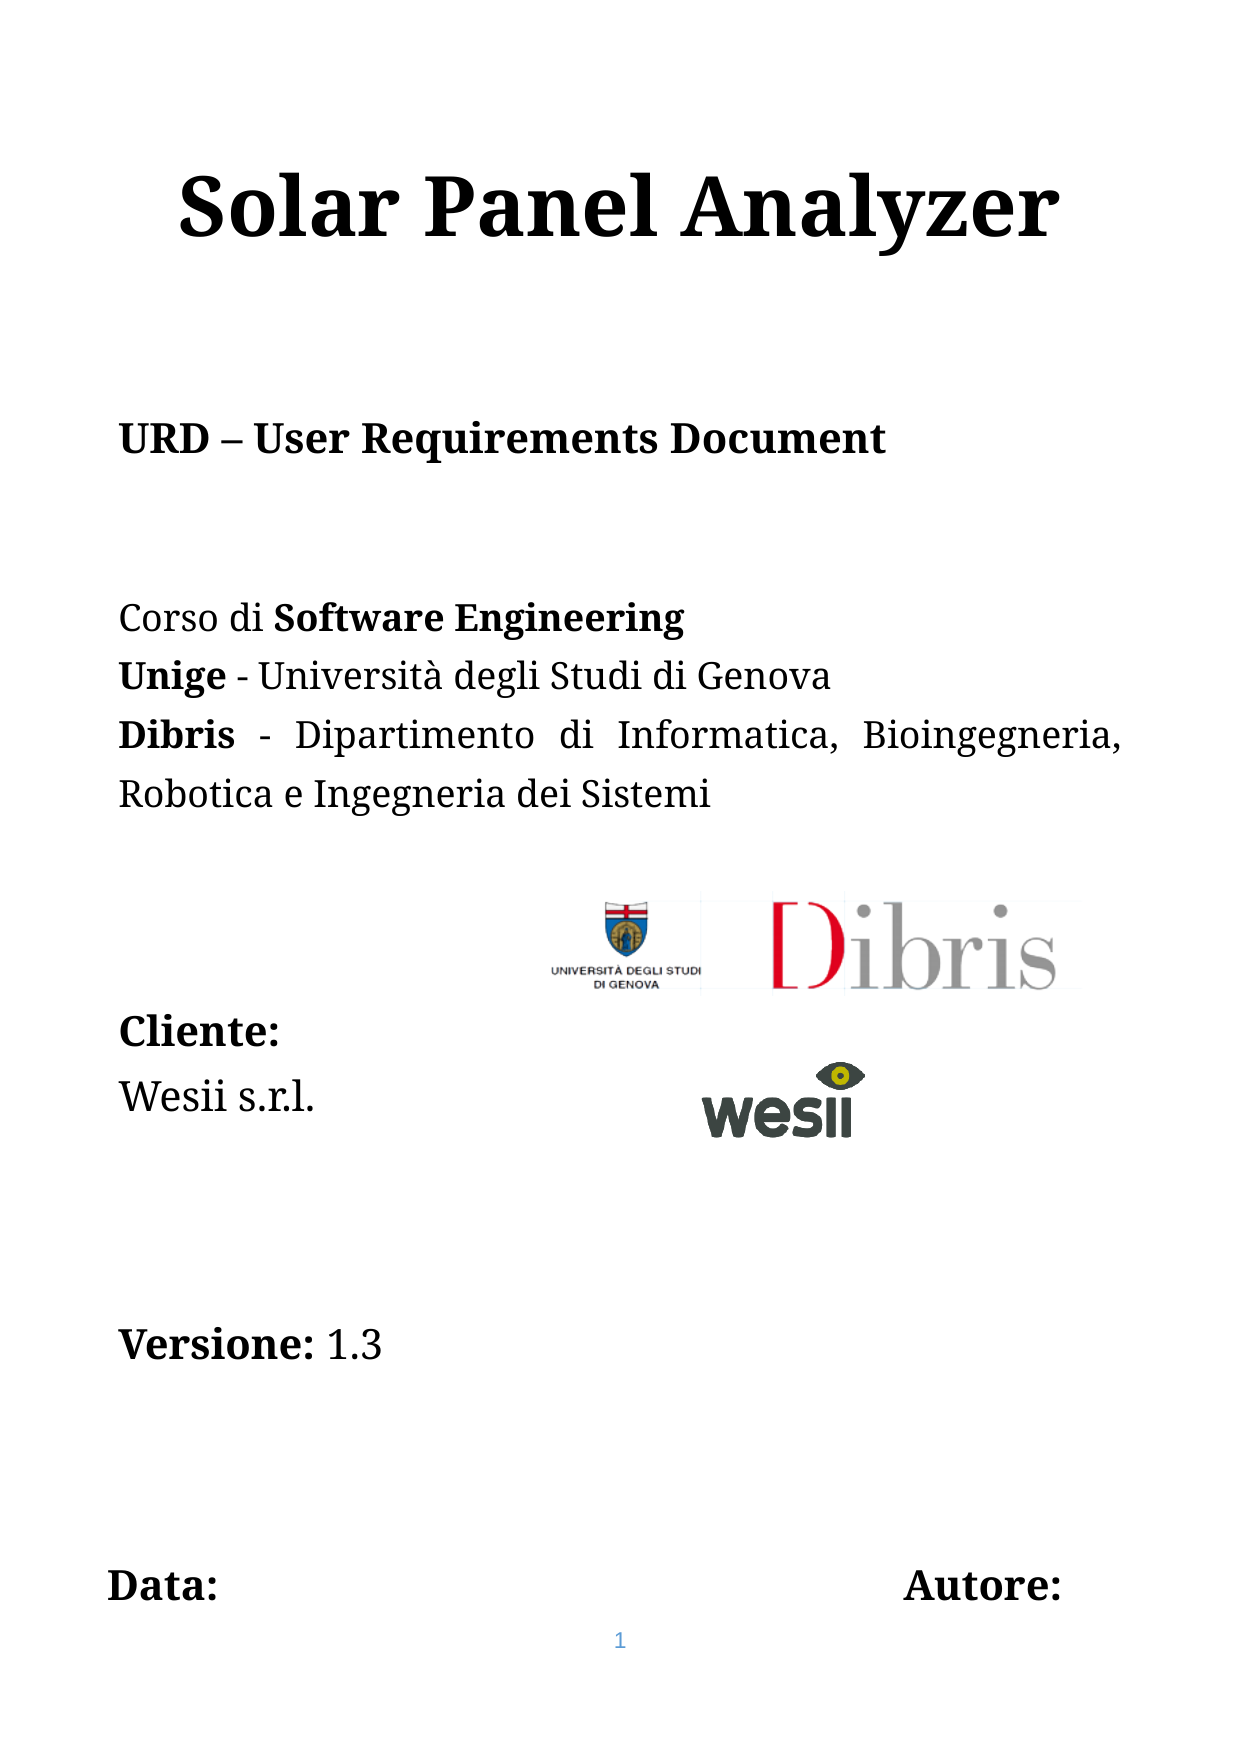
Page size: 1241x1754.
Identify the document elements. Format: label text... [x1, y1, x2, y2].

text Corso di Software Engineering [118, 591, 1122, 642]
picture [551, 891, 1083, 996]
text Cliente: [118, 1002, 1122, 1058]
table_header Autore: [584, 1556, 1062, 1612]
table_header Data: [107, 1556, 584, 1612]
text [966, 1067, 1122, 1123]
text URD – User Requirements Document [118, 408, 1122, 465]
picture [587, 1032, 966, 1209]
text Versione: 1.3 [118, 1314, 1122, 1371]
text Dibris - Dipartimento di Informatica, Bioingegneria, Robotica e Ingegneria dei Sistemi [118, 708, 1122, 818]
text Solar Panel Analyzer [118, 148, 1122, 261]
text Wesii s.r.l. [118, 1067, 587, 1123]
text Unige - Università degli Studi di Genova [118, 650, 1122, 701]
